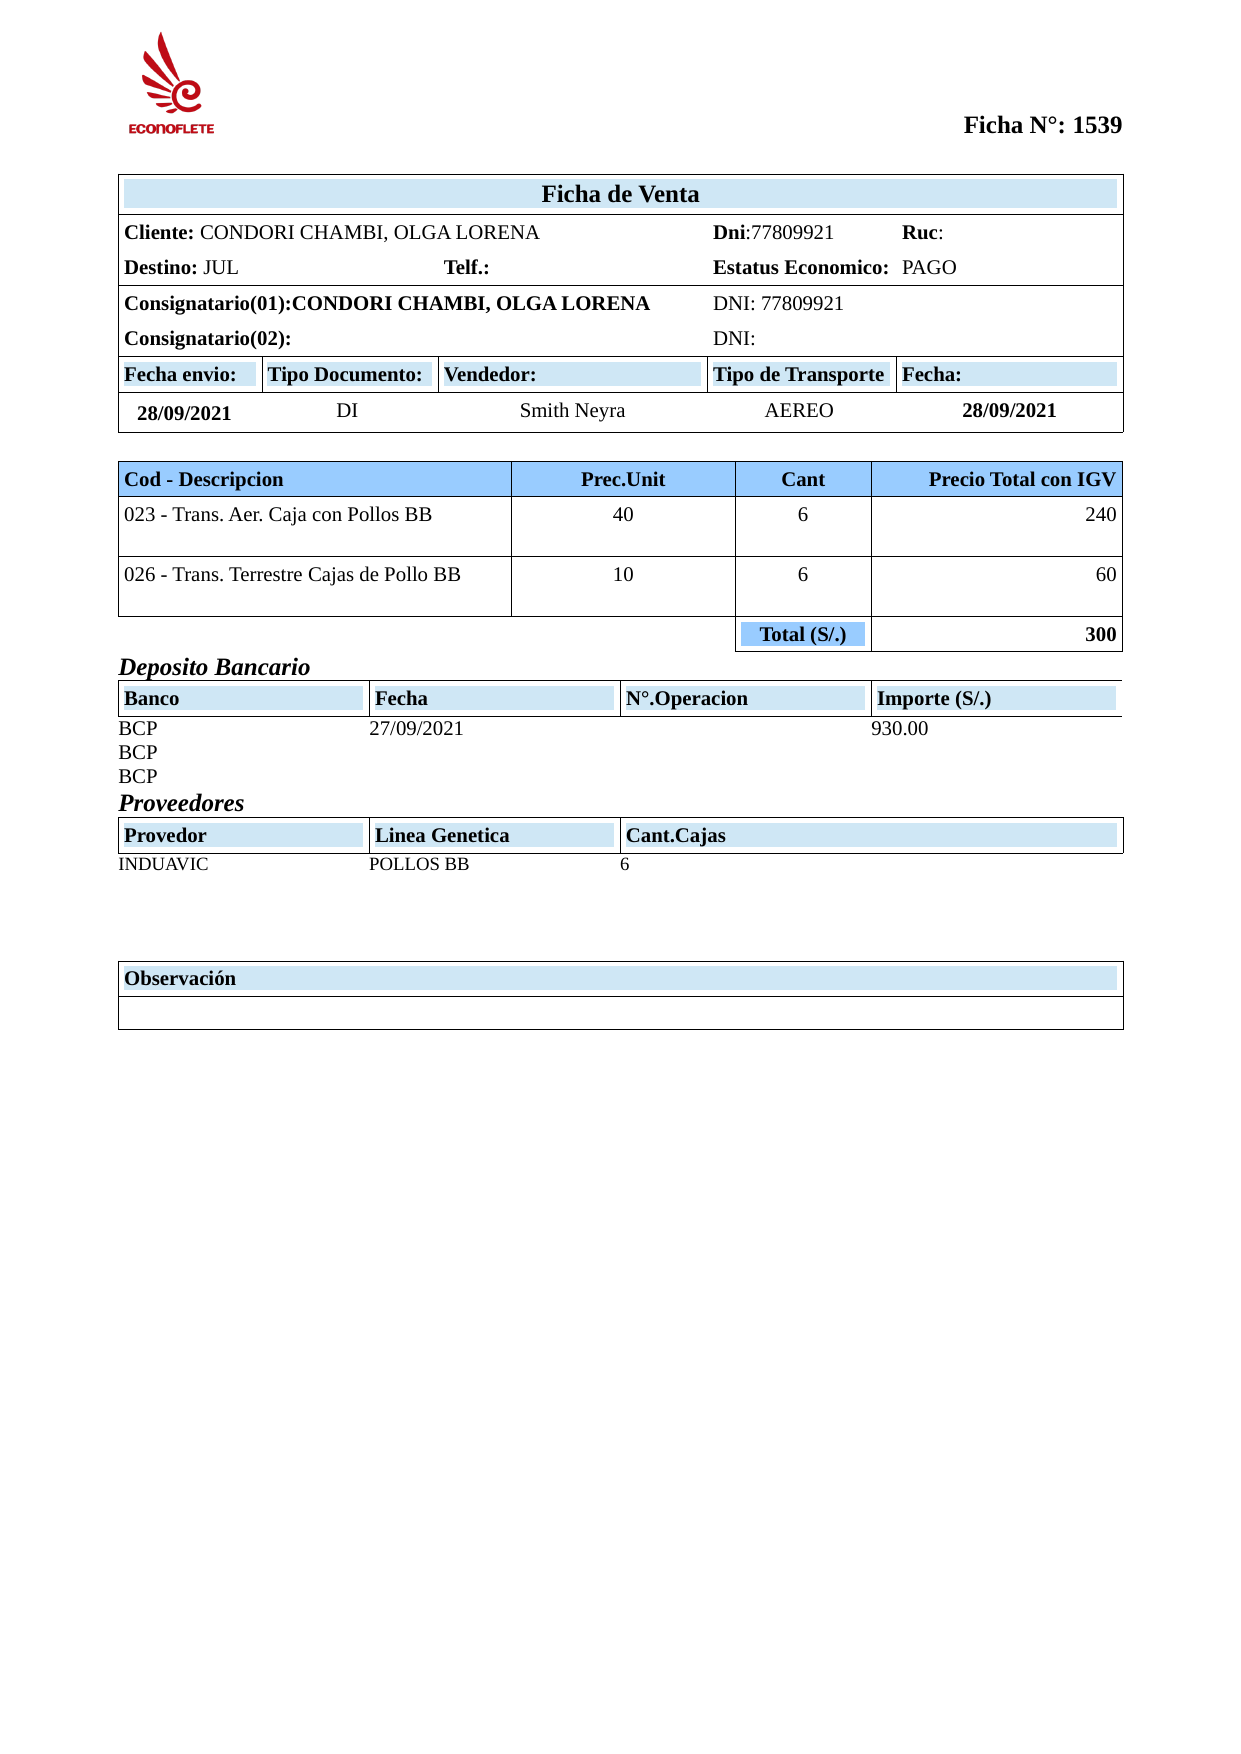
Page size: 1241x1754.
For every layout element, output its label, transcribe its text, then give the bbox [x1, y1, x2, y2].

table_cell [620, 740, 871, 764]
table_cell 60 [872, 557, 1122, 616]
table_cell Vendedor: [439, 357, 707, 392]
table_cell 930.00 [871, 717, 1122, 740]
table_cell Ruc: [896, 215, 1123, 249]
table_cell BCP [118, 740, 369, 764]
table_cell BCP [118, 764, 369, 788]
table_cell [511, 617, 735, 651]
table_cell Telf.: [438, 249, 707, 285]
table_cell Dni:77809921 [707, 215, 896, 249]
table_cell Estatus Economico: [707, 249, 896, 285]
table_cell 6 [736, 497, 871, 556]
table_cell 300 [872, 617, 1122, 651]
table_cell 28/09/2021 [119, 393, 262, 432]
table_cell [369, 896, 620, 917]
table_header Ficha de Venta [119, 175, 1123, 214]
text Deposito Bancario [118, 652, 1122, 680]
table_cell Consignatario(02): [119, 321, 707, 356]
table_cell 28/09/2021 [896, 393, 1123, 432]
table_header Cant.Cajas [621, 818, 1123, 853]
table_cell [118, 939, 369, 961]
table_cell [620, 764, 871, 788]
table_header Importe (S/.) [872, 681, 1122, 716]
table_cell [118, 896, 369, 917]
table_cell [620, 874, 1123, 896]
table_cell Total (S/.) [736, 617, 871, 651]
table_cell Destino: JUL [119, 249, 438, 285]
table_cell Smith Neyra [438, 393, 707, 432]
table_cell [118, 874, 369, 896]
table_header Cant [736, 462, 871, 496]
table_cell 023 - Trans. Aer. Caja con Pollos BB [119, 497, 511, 556]
table_cell 27/09/2021 [369, 717, 620, 740]
table_cell 10 [512, 557, 735, 616]
table_cell [369, 740, 620, 764]
table_cell Fecha: [897, 357, 1123, 392]
table_cell PAGO [896, 249, 1123, 285]
table_header N°.Operacion [621, 681, 871, 716]
table_cell 6 [620, 854, 1123, 874]
table_header Cod - Descripcion [119, 462, 511, 496]
table_cell DNI: 77809921 [707, 286, 1123, 321]
table_cell [118, 918, 369, 939]
table_cell [620, 717, 871, 740]
table_cell [871, 764, 1122, 788]
table_cell [119, 997, 1123, 1029]
table_cell BCP [118, 717, 369, 740]
table_cell [620, 896, 1123, 917]
table_header Linea Genetica [370, 818, 620, 853]
table_cell 40 [512, 497, 735, 556]
table_cell [369, 918, 620, 939]
table_header Fecha [370, 681, 620, 716]
table_cell [369, 764, 620, 788]
table_cell 6 [736, 557, 871, 616]
table_header Observación [119, 962, 1123, 996]
table_cell [620, 918, 1123, 939]
table_header Banco [119, 681, 369, 716]
table_cell [369, 939, 620, 961]
table_cell Consignatario(01):CONDORI CHAMBI, OLGA LORENA [119, 286, 707, 321]
table_cell [369, 874, 620, 896]
table_cell Fecha envio: [119, 357, 262, 392]
table_header Prec.Unit [512, 462, 735, 496]
table_header Provedor [119, 818, 369, 853]
table_cell DI [262, 393, 438, 432]
table_cell [620, 939, 1123, 961]
table_cell DNI: [707, 321, 1123, 356]
table_cell 026 - Trans. Terrestre Cajas de Pollo BB [119, 557, 511, 616]
picture [118, 31, 225, 134]
table_cell Tipo de Transporte [708, 357, 896, 392]
text Proveedores [118, 788, 1122, 817]
table_cell Tipo Documento: [263, 357, 438, 392]
table_cell AEREO [707, 393, 896, 432]
table_cell [871, 740, 1122, 764]
table_cell [118, 617, 511, 651]
table_cell INDUAVIC [118, 854, 369, 874]
table_cell Cliente: CONDORI CHAMBI, OLGA LORENA [119, 215, 707, 249]
table_cell POLLOS BB [369, 854, 620, 874]
table_header Precio Total con IGV [872, 462, 1122, 496]
table_cell 240 [872, 497, 1122, 556]
